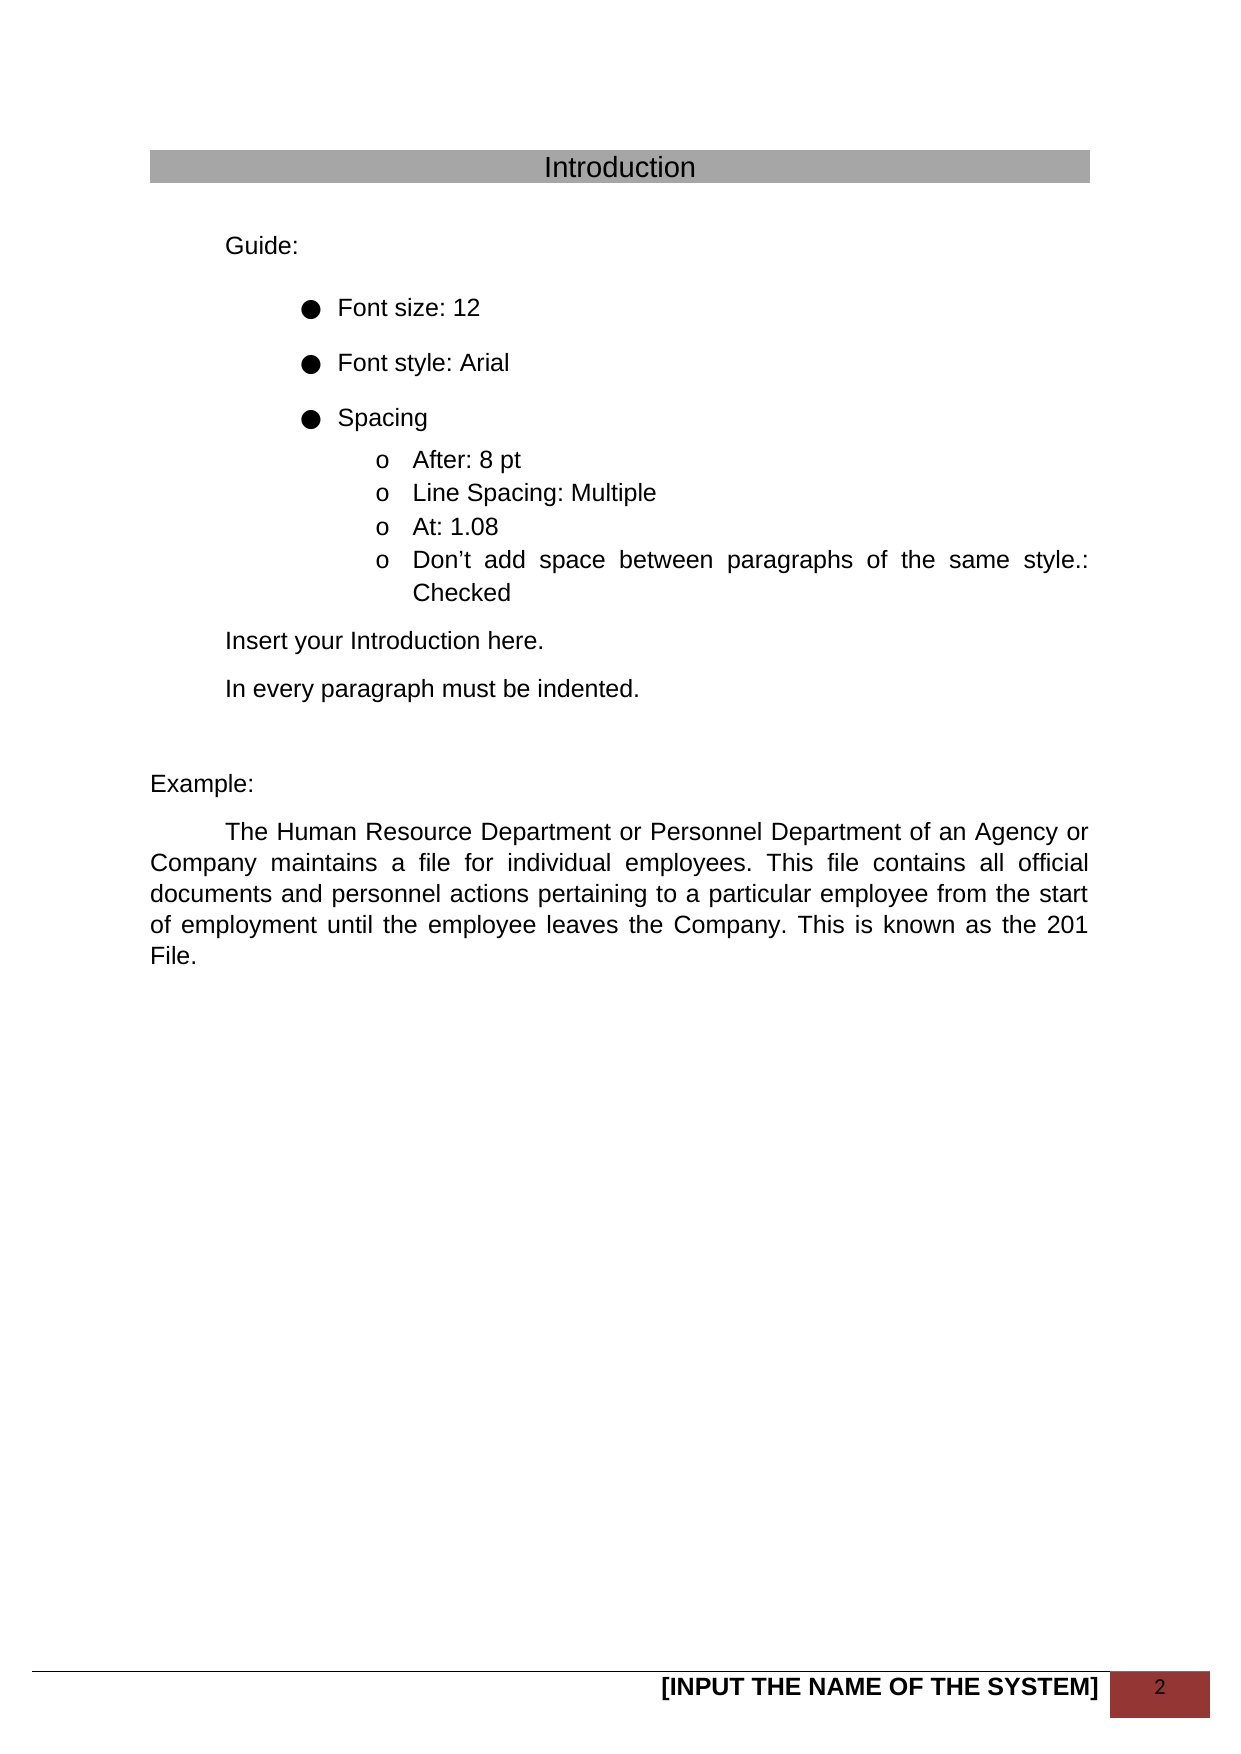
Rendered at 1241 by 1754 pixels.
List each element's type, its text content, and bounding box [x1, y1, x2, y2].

list At: 1.08 [375, 512, 1090, 542]
text Insert your Introduction here. [150, 626, 1090, 654]
list Font size: 12 [300, 279, 1090, 330]
text Example: [150, 769, 1090, 798]
text In every paragraph must be indented. [150, 673, 1090, 702]
list Spacing [300, 389, 1090, 441]
list Font style: Arial [300, 334, 1090, 386]
list Line Spacing: Multiple [375, 478, 1090, 509]
text Guide: [150, 231, 1090, 260]
text The Human Resource Department or Personnel Department of an Agency or Company maintains a file for individual employees. This file contains all official documents and personnel actions pertaining to a particular employee from the start of employment until the employee leaves the Company. This is known as the 201 File. [150, 817, 1090, 969]
list Don’t add space between paragraphs of the same style.: Checked [375, 545, 1090, 607]
text Introduction [150, 150, 1090, 183]
list After: 8 pt [375, 445, 1090, 476]
